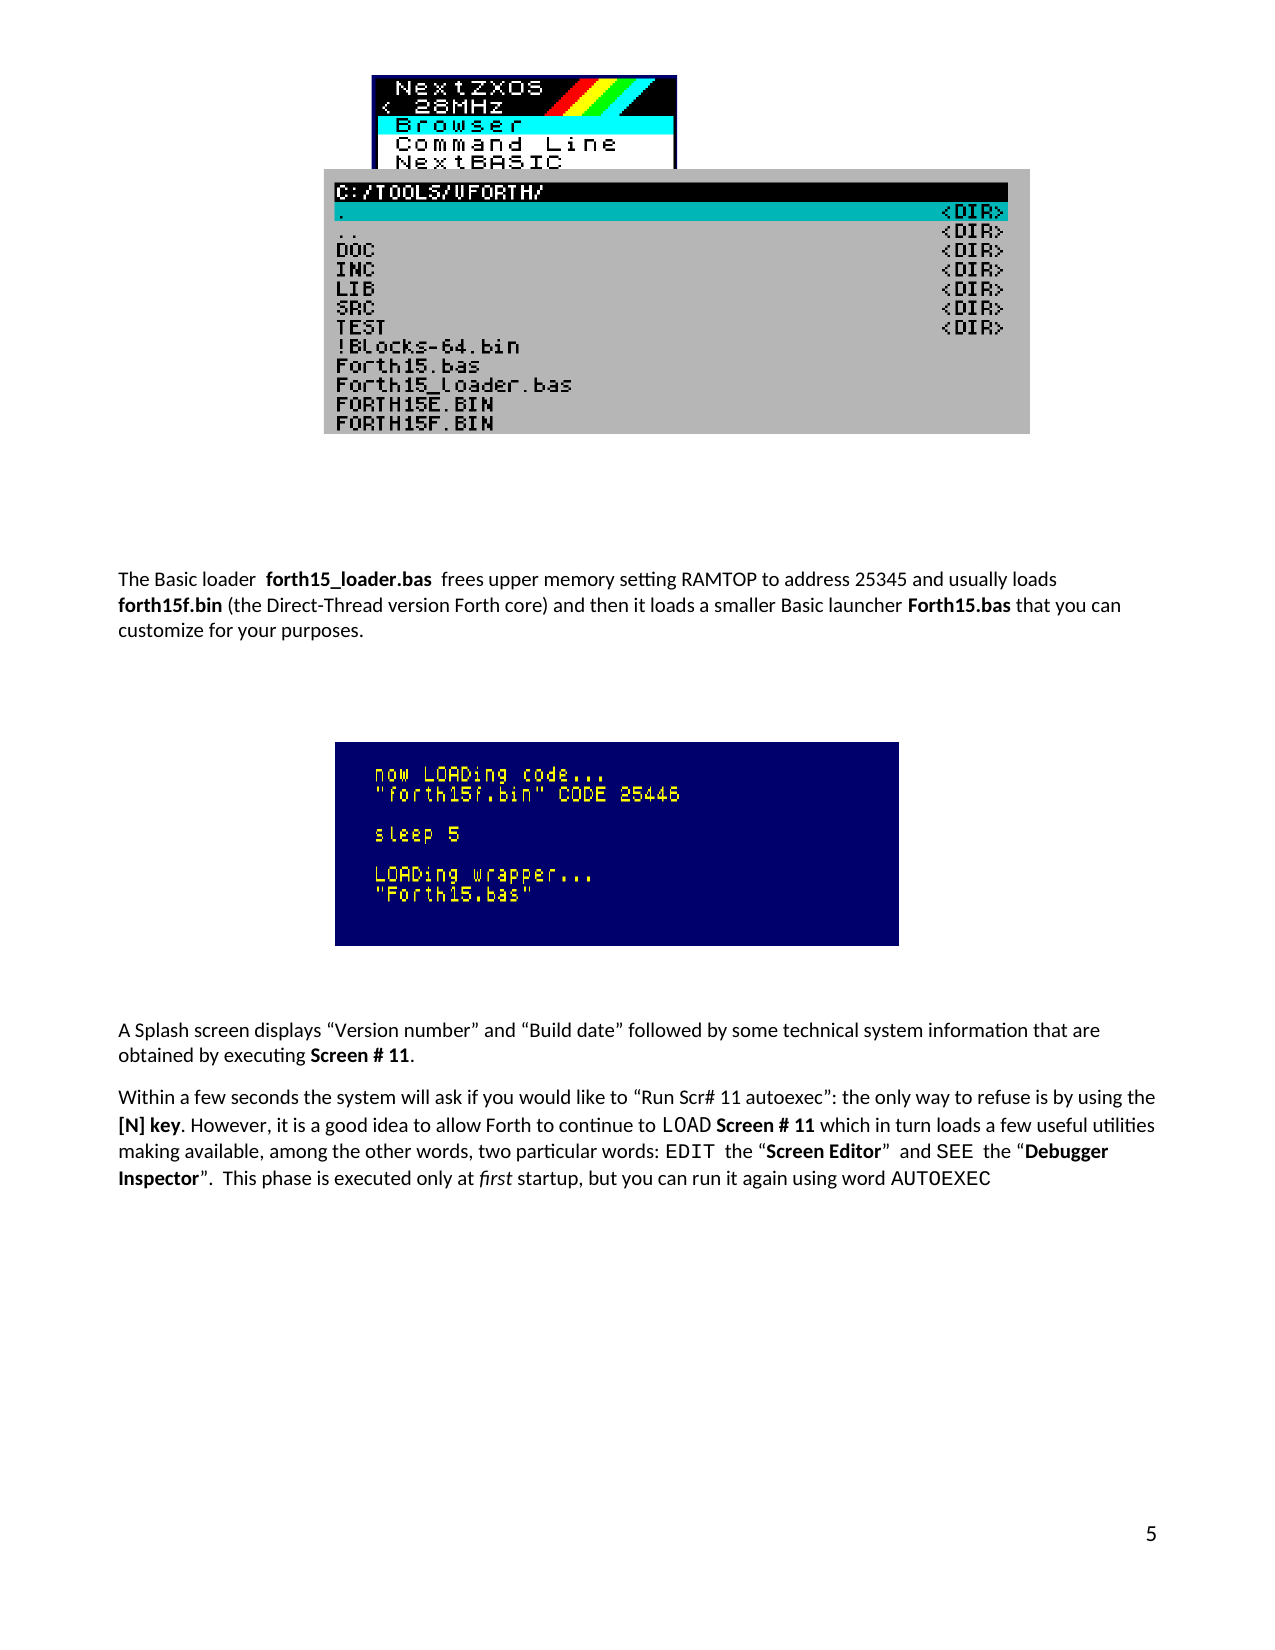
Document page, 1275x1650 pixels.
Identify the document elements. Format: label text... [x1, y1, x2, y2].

text The Basic loader forth15_loader.bas frees upper memory setting RAMTOP to address 25345 and usually loads forth15f.bin (the Direct-Thread version Forth core) and then it loads a smaller Basic launcher Forth15.bas that you can customize for your purposes. [118, 567, 1157, 643]
picture [323, 75, 1030, 434]
text Within a few seconds the system will ask if you would like to “Run Scr# 11 autoexec”: the only way to refuse is by using the [N] key. However, it is a good idea to allow Forth to continue to LOAD Screen # 11 which in turn loads a few useful utilities making available, among the other words, two particular words: EDIT the “Screen Editor” and SEE the “Debugger Inspector”. This phase is executed only at first startup, but you can run it again using word AUTOEXEC [118, 1084, 1157, 1191]
picture [335, 742, 899, 946]
text A Splash screen displays “Version number” and “Build date” followed by some technical system information that are obtained by executing Screen # 11. [118, 1017, 1157, 1068]
